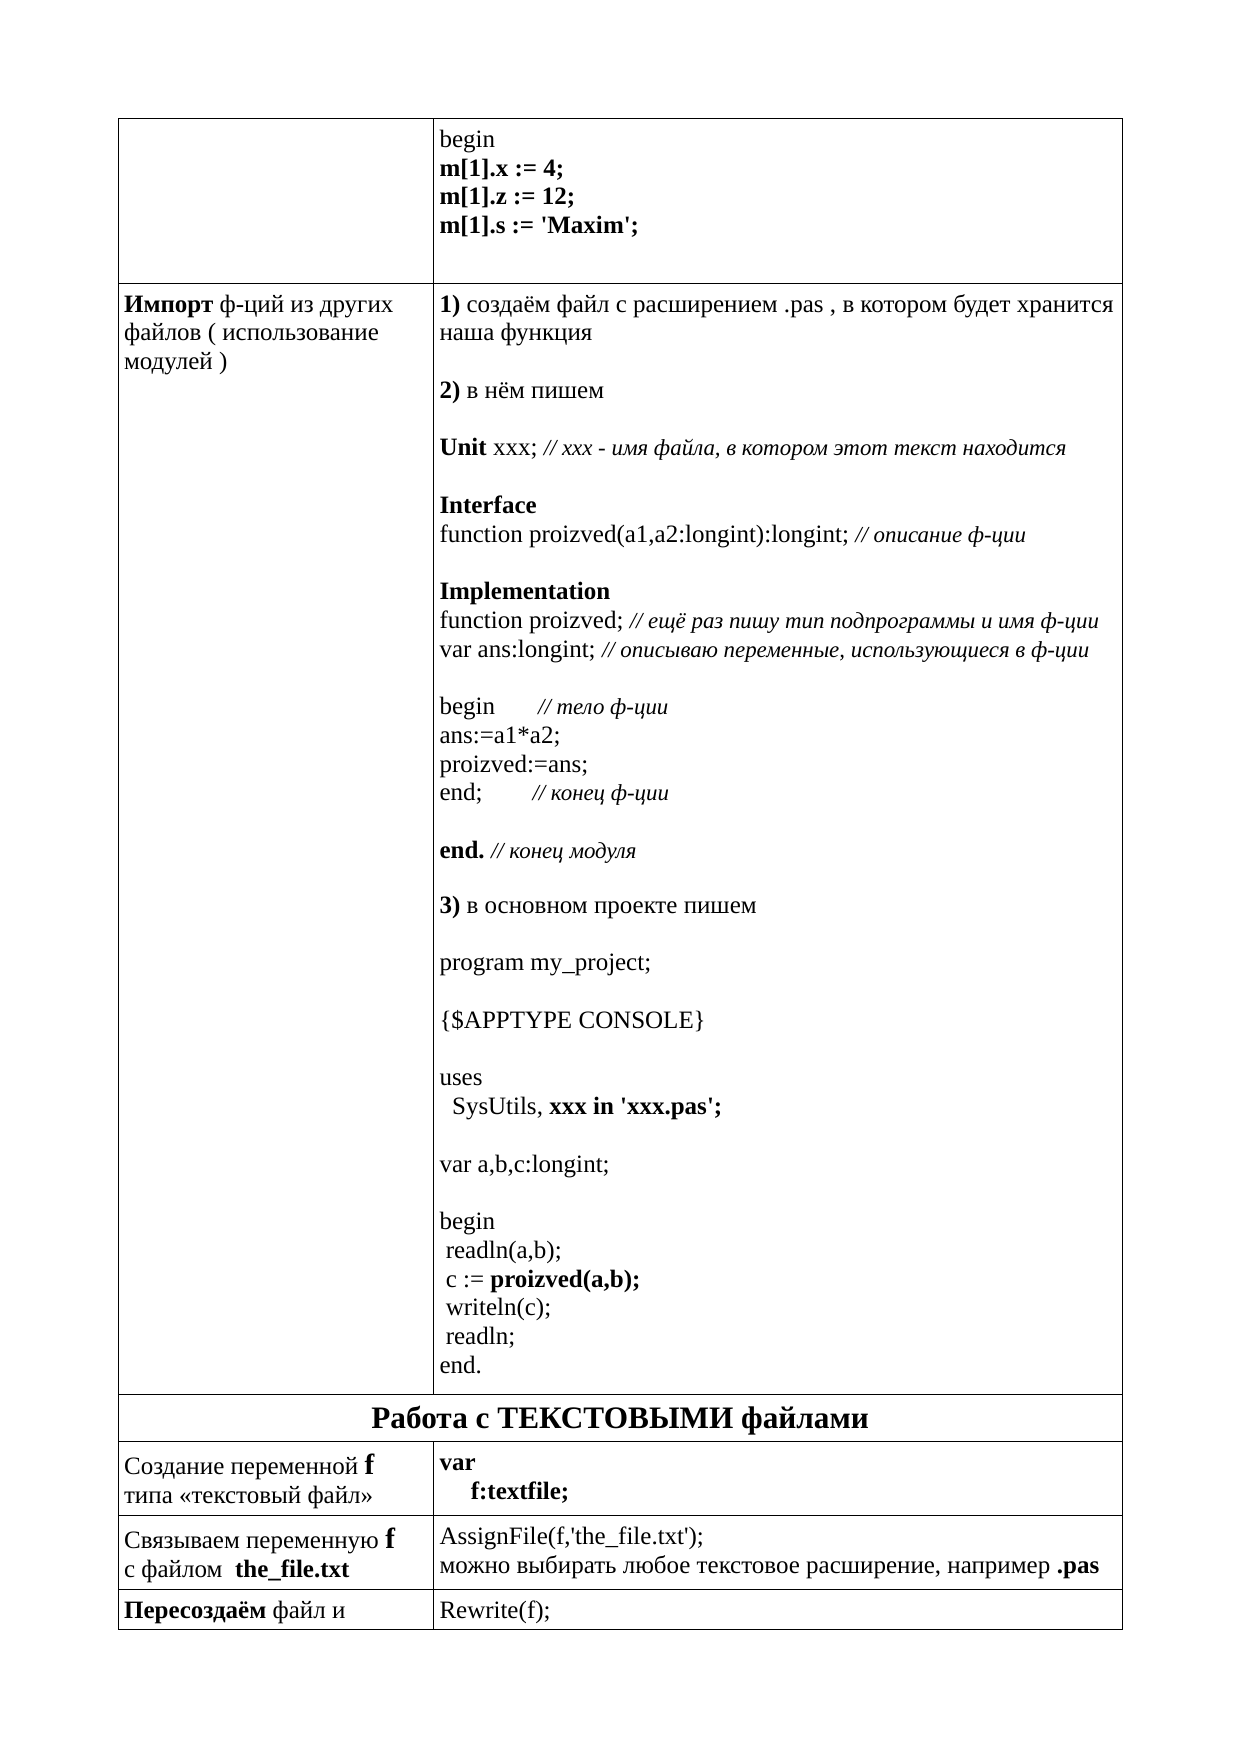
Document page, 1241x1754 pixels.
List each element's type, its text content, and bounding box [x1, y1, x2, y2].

table_cell Пересоздаём файл и [119, 1590, 433, 1629]
table_cell Работа с ТЕКСТОВЫМИ файлами [119, 1395, 1122, 1441]
table_cell var f:textfile; [434, 1442, 1122, 1515]
table_cell Rewrite(f); [434, 1590, 1122, 1629]
table_cell begin m[1].x := 4; m[1].z := 12; m[1].s := 'Maxim'; [434, 119, 1122, 283]
table_cell Создание переменной f типа «текстовый файл» [119, 1442, 433, 1515]
table_cell [119, 119, 433, 283]
table_cell AssignFile(f,'the_file.txt'); можно выбирать любое текстовое расширение, например .pas [434, 1516, 1122, 1589]
table_cell 1) создаём файл с расширением .pas , в котором будет хранится наша функция 2) в нём пишем Unit xxx; // xxx - имя файла, в котором этот текст находится Interface function proizved(a1,a2:longint):longint; // описание ф-ции Implementation function proizved; // ещё раз пишу тип подпрограммы и имя ф-ции var ans:longint; // описываю переменные, использующиеся в ф-ции begin // тело ф-ции ans:=a1*a2; proizved:=ans; end; // конец ф-ции end. // конец модуля 3) в основном проекте пишем program my_project; {$APPTYPE CONSOLE} uses SysUtils, xxx in 'xxx.pas'; var a,b,c:longint; begin readln(a,b); c := proizved(a,b); writeln(c); readln; end. [434, 284, 1122, 1394]
table_cell Связываем переменную f с файлом the_file.txt [119, 1516, 433, 1589]
table_cell Импорт ф-ций из других файлов ( использование модулей ) [119, 284, 433, 1394]
